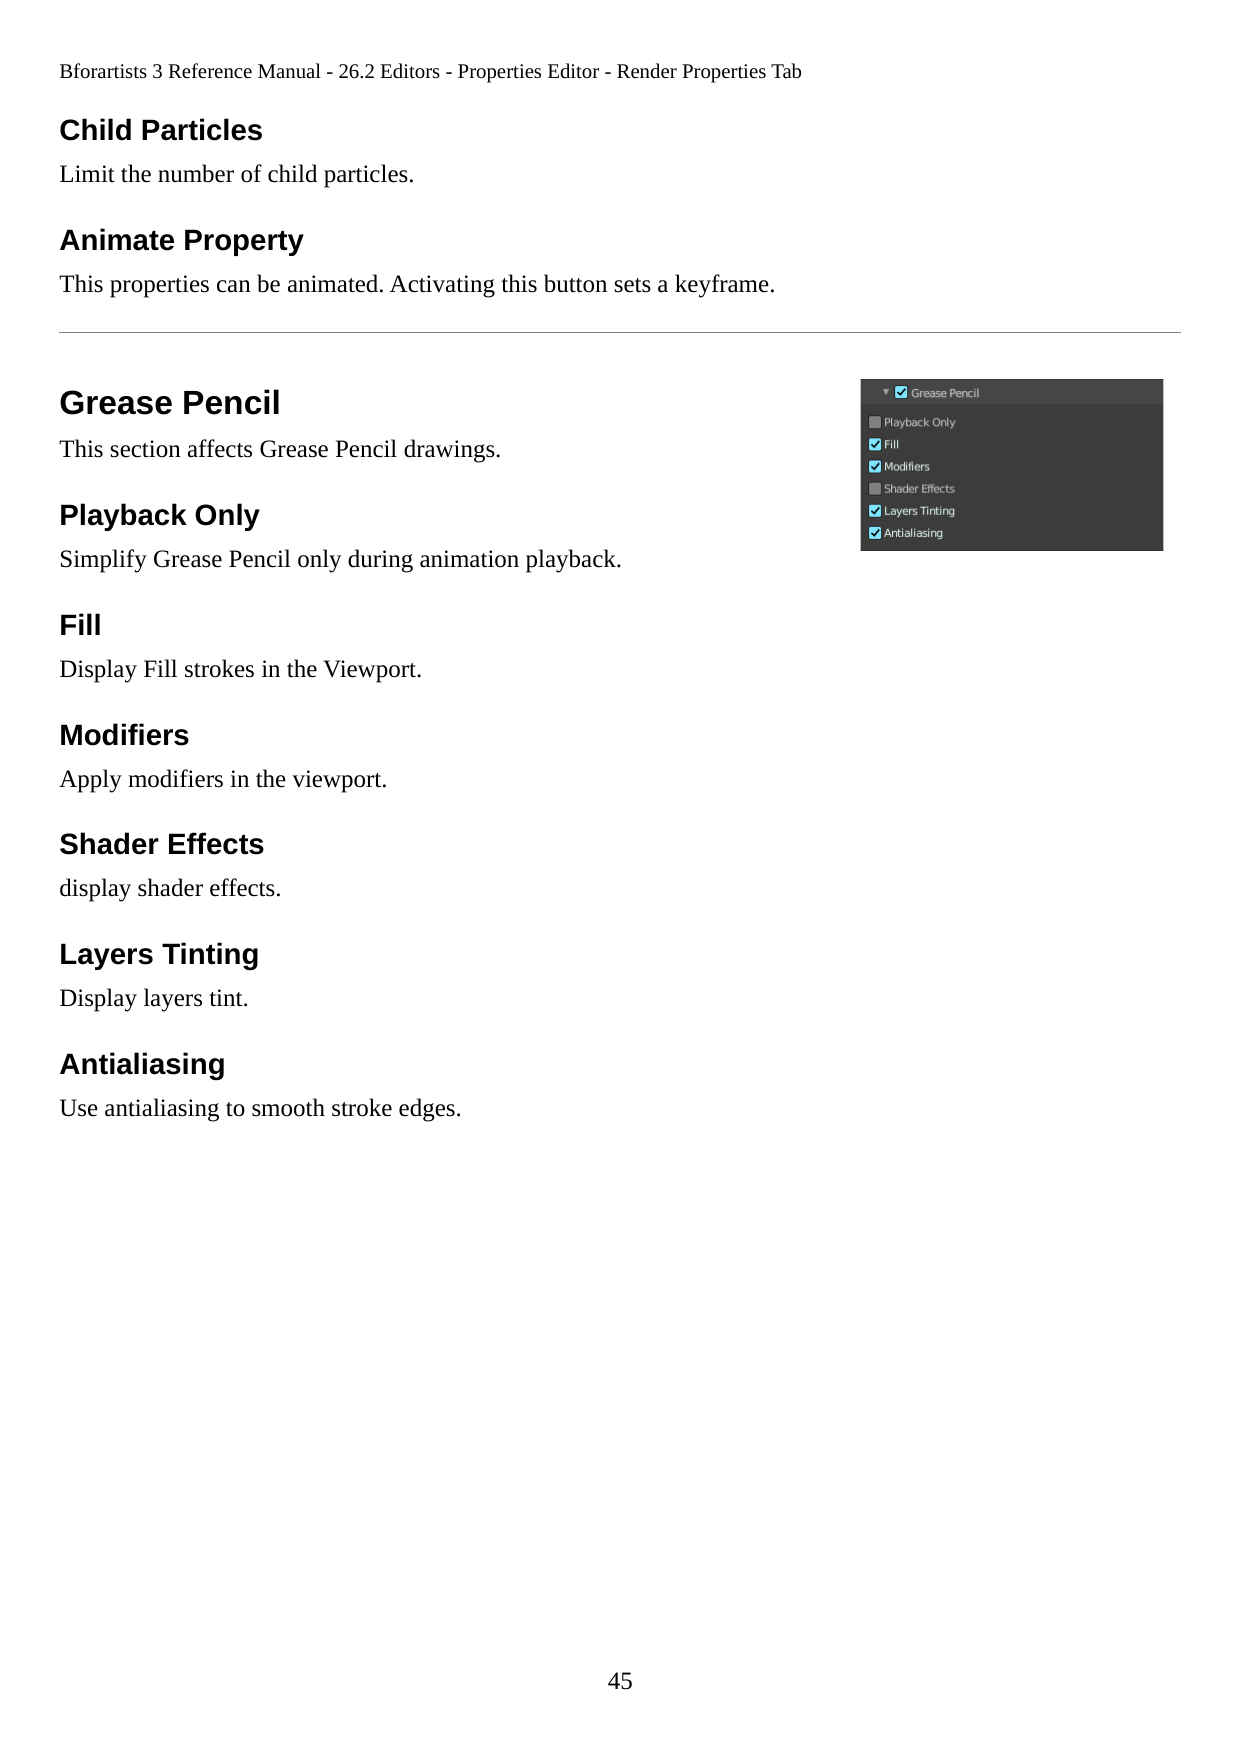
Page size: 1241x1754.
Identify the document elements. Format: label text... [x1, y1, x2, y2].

text Limit the number of child particles. [59, 159, 1181, 188]
subtitle [1164, 383, 1181, 421]
subtitle Child Particles [59, 113, 1181, 146]
subtitle Modifiers [59, 717, 1181, 751]
text display shader effects. [59, 873, 1181, 902]
subtitle Layers Tinting [59, 937, 1181, 971]
subtitle Fill [59, 607, 1181, 641]
text This section affects Grease Pencil drawings. [59, 434, 860, 463]
text Display Fill strokes in the Viewport. [59, 654, 1181, 682]
text Use antialiasing to smooth stroke edges. [59, 1093, 1181, 1122]
subtitle Antialiasing [59, 1047, 1181, 1081]
subtitle Grease Pencil [59, 383, 860, 421]
subtitle Shader Effects [59, 827, 1181, 861]
text This properties can be animated. Activating this button sets a keyframe. [59, 269, 1181, 297]
subtitle Animate Property [59, 222, 1181, 256]
subtitle [1164, 498, 1181, 531]
text Simplify Grease Pencil only during animation playback. [59, 544, 1181, 573]
text Apply modifiers in the viewport. [59, 764, 1181, 792]
subtitle Playback Only [59, 498, 860, 531]
picture [860, 379, 1164, 551]
text Display layers tint. [59, 983, 1181, 1012]
